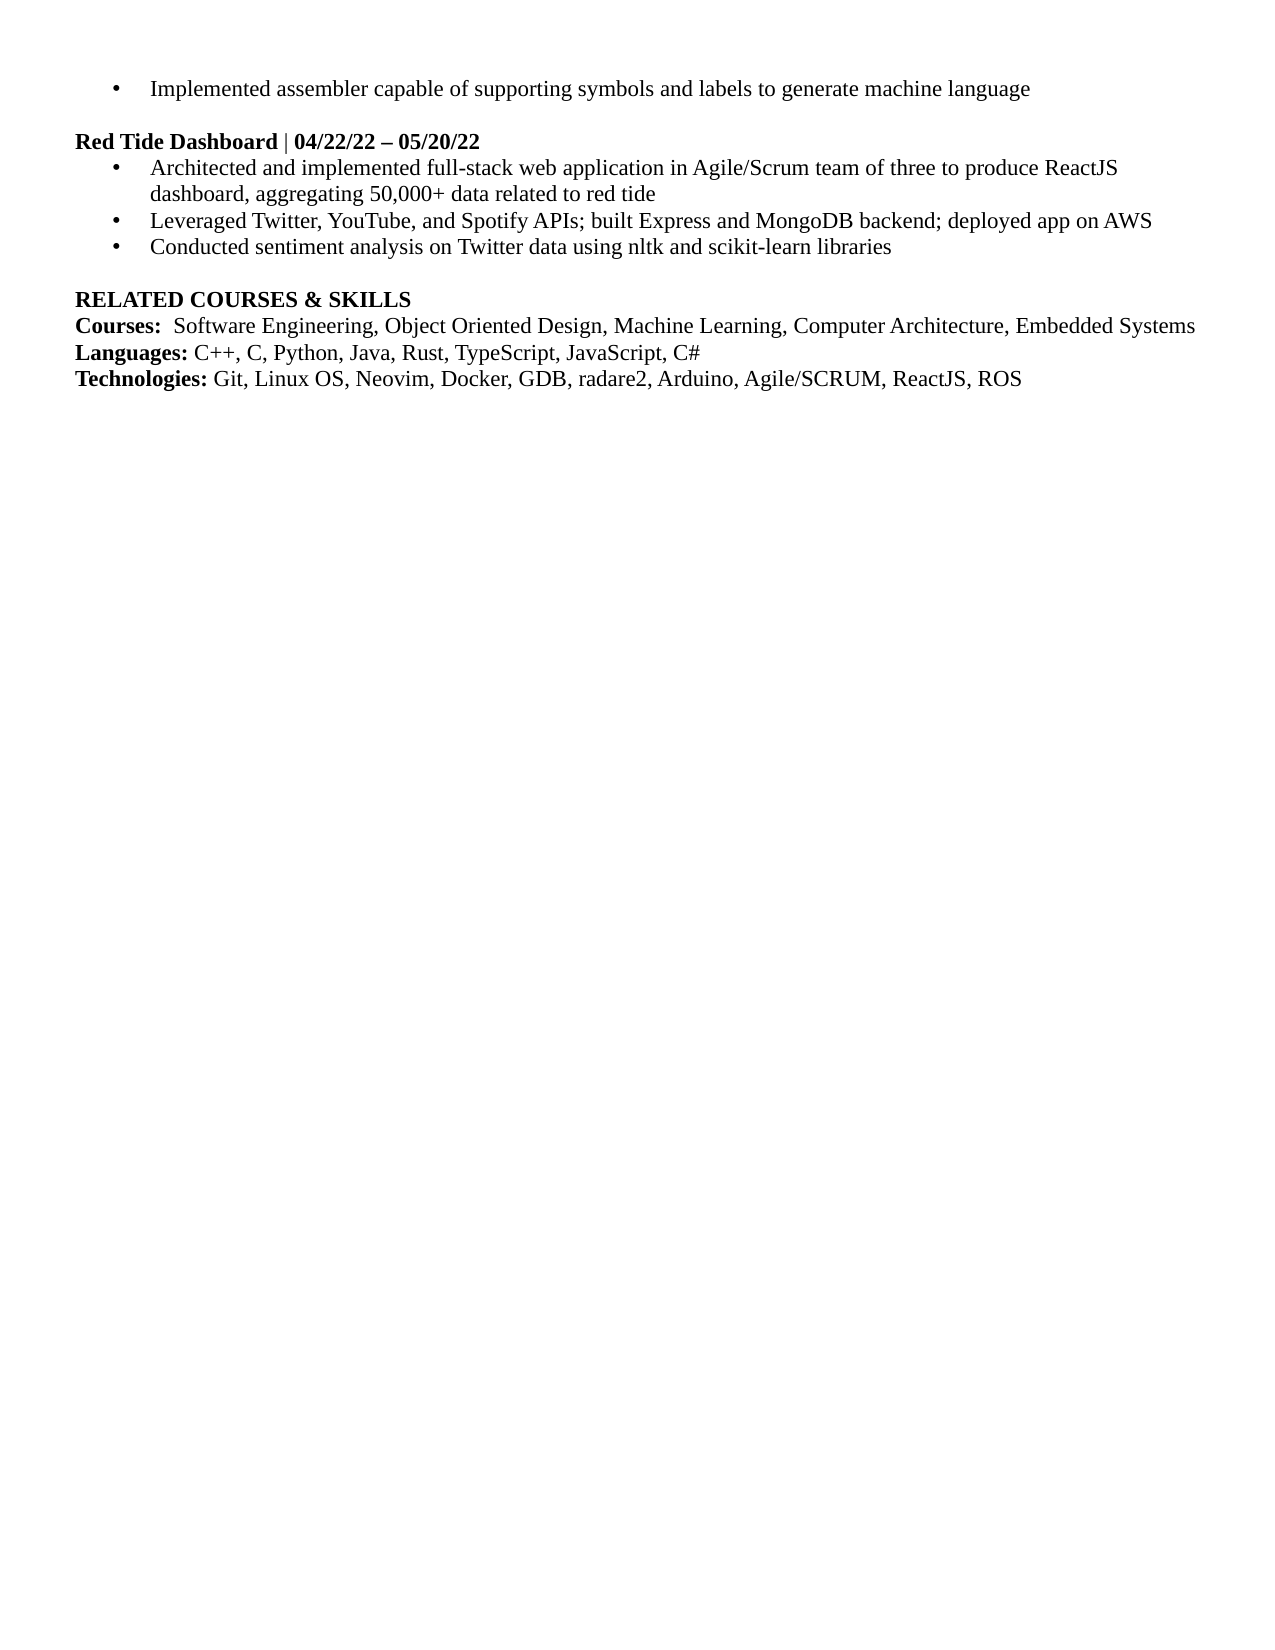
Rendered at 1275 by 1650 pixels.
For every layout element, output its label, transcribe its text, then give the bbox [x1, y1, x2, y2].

text Red Tide Dashboard | 04/22/22 – 05/20/22 [75, 128, 1200, 154]
list Implemented assembler capable of supporting symbols and labels to generate machine language [112, 75, 1200, 101]
list Leveraged Twitter, YouTube, and Spotify APIs; built Express and MongoDB backend; deployed app on AWS [112, 207, 1200, 233]
text Languages: C++, C, Python, Java, Rust, TypeScript, JavaScript, C# [75, 338, 1200, 365]
text Courses: Software Engineering, Object Oriented Design, Machine Learning, Computer Architecture, Embedded Systems [75, 312, 1200, 338]
text RELATED COURSES & SKILLS [75, 286, 1200, 312]
list Conducted sentiment analysis on Twitter data using nltk and scikit-learn libraries [112, 233, 1200, 259]
text Technologies: Git, Linux OS, Neovim, Docker, GDB, radare2, Arduino, Agile/SCRUM, ReactJS, ROS [75, 365, 1200, 391]
list Architected and implemented full-stack web application in Agile/Scrum team of three to produce ReactJS dashboard, aggregating 50,000+ data related to red tide [112, 154, 1200, 207]
